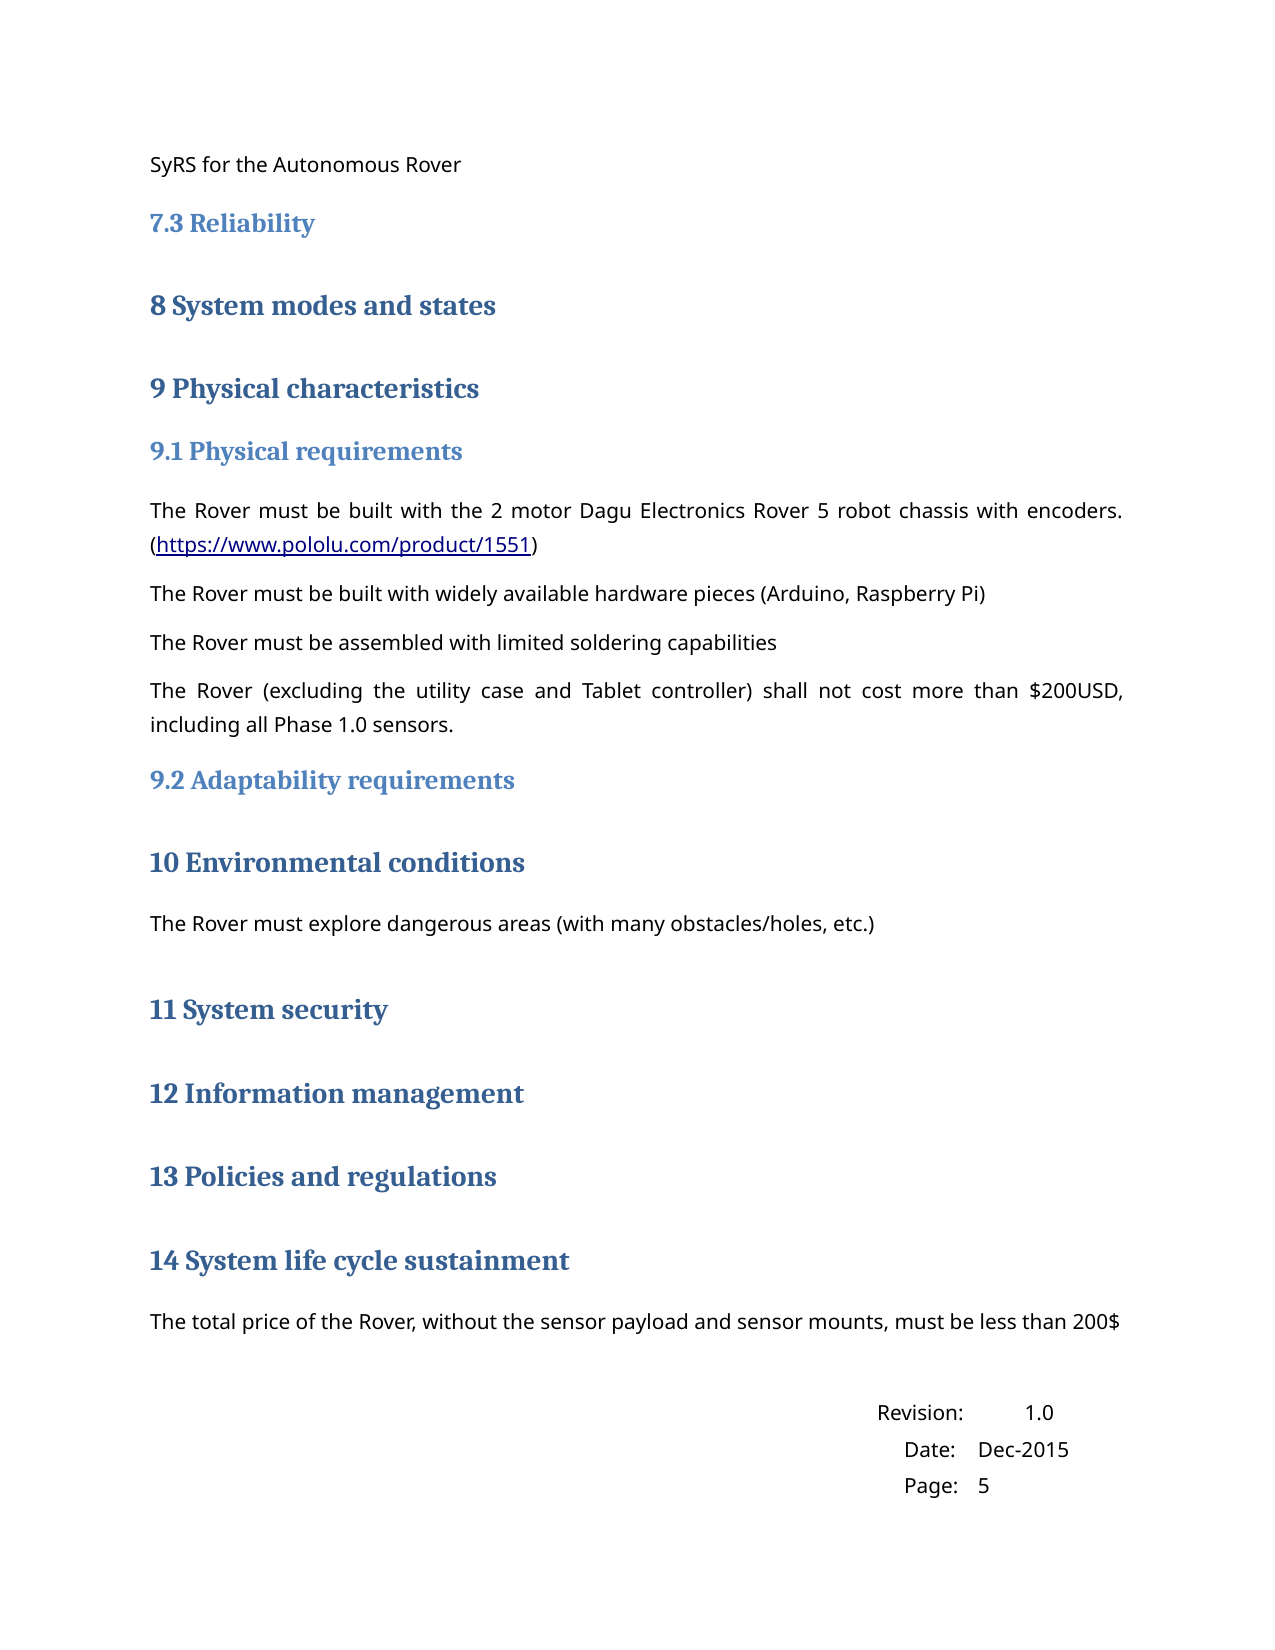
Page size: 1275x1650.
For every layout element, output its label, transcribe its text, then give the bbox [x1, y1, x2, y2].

subtitle 14 System life cycle sustainment [150, 1244, 1125, 1278]
text The Rover must be built with widely available hardware pieces (Arduino, Raspberry Pi) [150, 579, 1125, 607]
text The total price of the Rover, without the sensor payload and sensor mounts, must be less than 200$ [150, 1307, 1125, 1336]
subtitle 10 Environmental conditions [150, 846, 1125, 880]
subtitle 8 System modes and states [150, 289, 1125, 323]
text The Rover must be built with the 2 motor Dagu Electronics Rover 5 robot chassis with encoders. (https://www.pololu.com/product/1551) [150, 496, 1125, 559]
subtitle 7.3 Reliability [150, 208, 1125, 239]
text The Rover (excluding the utility case and Tablet controller) shall not cost more than $200USD, including all Phase 1.0 sensors. [150, 676, 1125, 739]
subtitle 9 Physical characteristics [150, 373, 1125, 406]
subtitle 12 Information management [150, 1077, 1125, 1111]
subtitle 9.2 Adaptability requirements [150, 765, 1125, 796]
text The Rover must explore dangerous areas (with many obstacles/holes, etc.) [150, 909, 1125, 938]
subtitle 13 Policies and regulations [150, 1161, 1125, 1194]
text The Rover must be assembled with limited soldering capabilities [150, 628, 1125, 656]
subtitle 9.1 Physical requirements [150, 436, 1125, 467]
subtitle 11 System security [150, 993, 1125, 1027]
